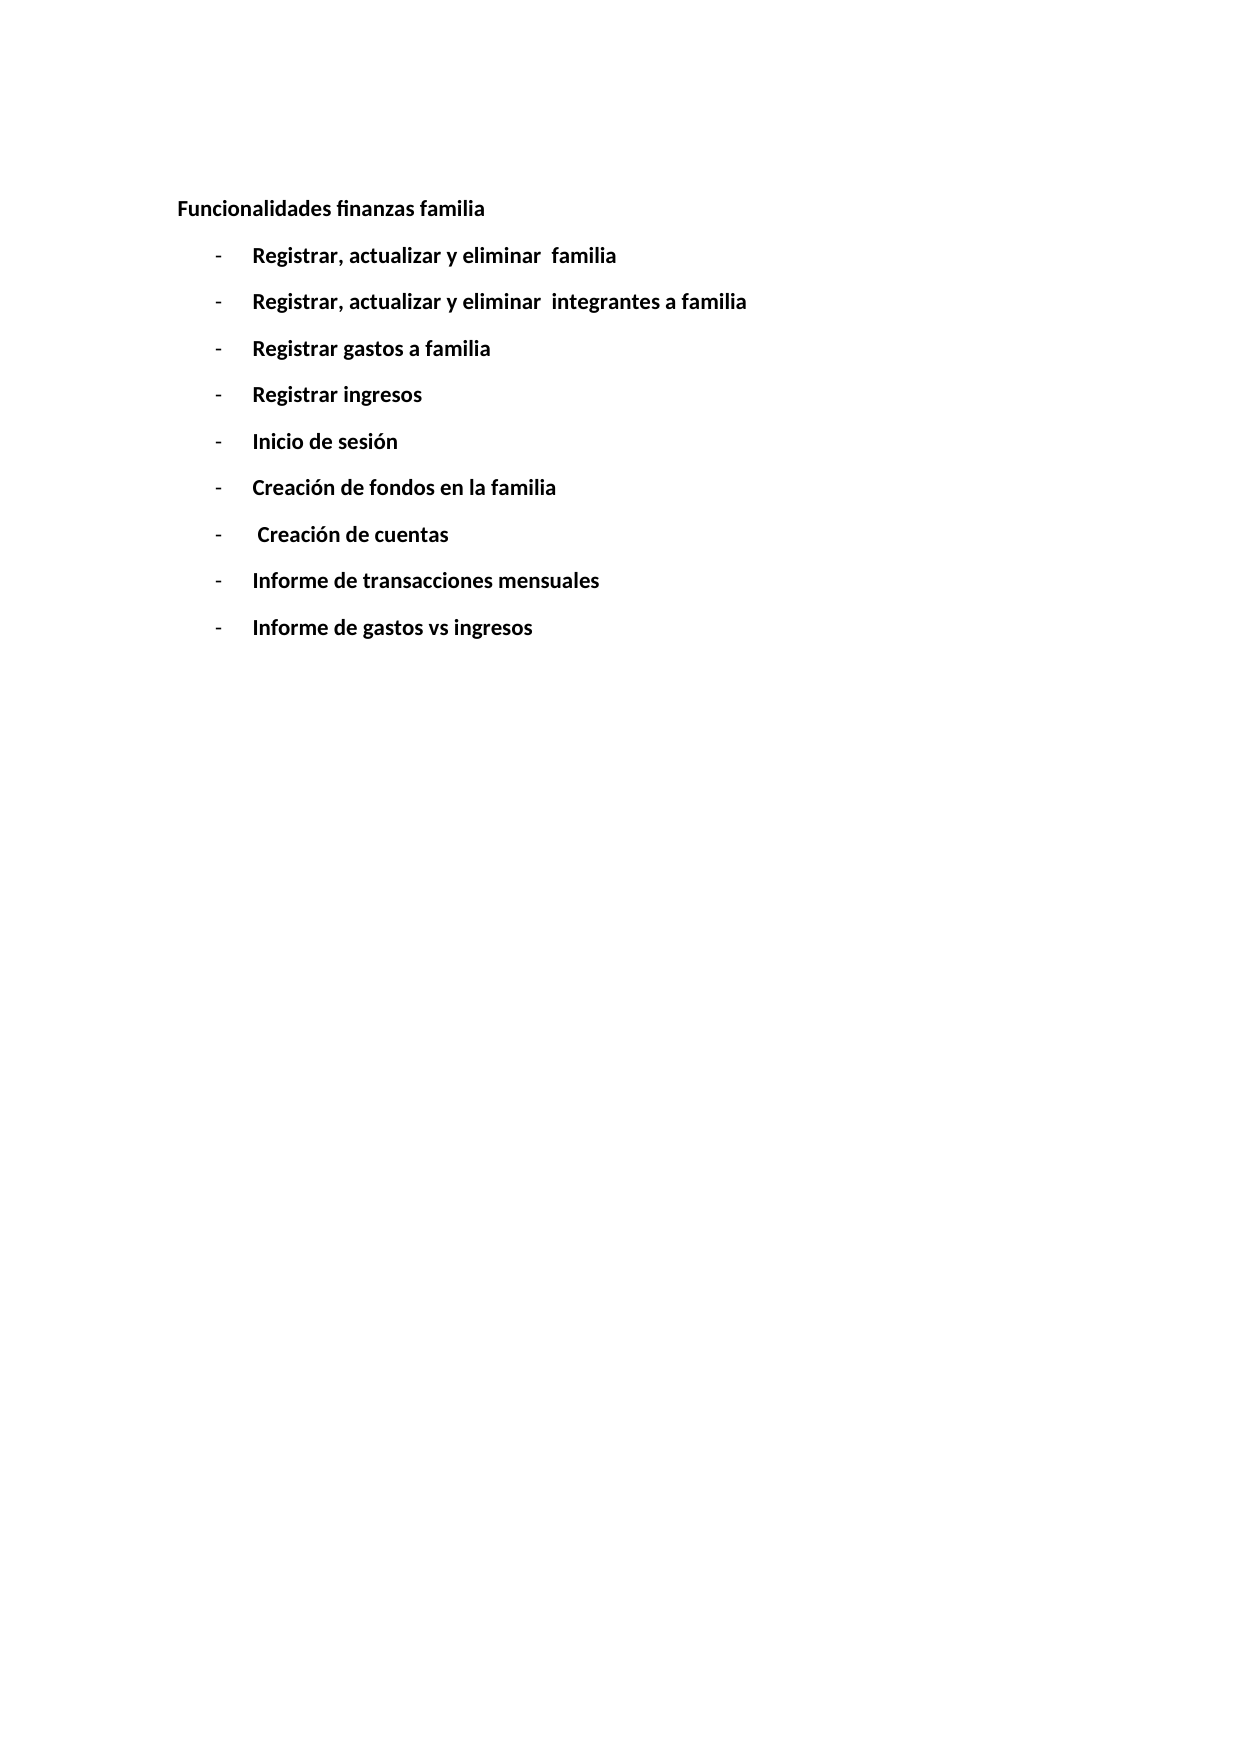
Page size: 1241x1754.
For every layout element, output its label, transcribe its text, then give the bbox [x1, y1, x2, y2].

list Inicio de sesión [215, 427, 1063, 455]
list Registrar ingresos [215, 380, 1063, 408]
list Creación de fondos en la familia [215, 473, 1063, 502]
list Informe de gastos vs ingresos [215, 613, 1063, 641]
list Registrar, actualizar y eliminar integrantes a familia [215, 287, 1063, 315]
list Creación de cuentas [215, 520, 1063, 548]
text Funcionalidades finanzas familia [177, 194, 1063, 222]
list Registrar, actualizar y eliminar familia [215, 241, 1063, 269]
list Registrar gastos a familia [215, 334, 1063, 362]
list Informe de transacciones mensuales [215, 567, 1063, 595]
